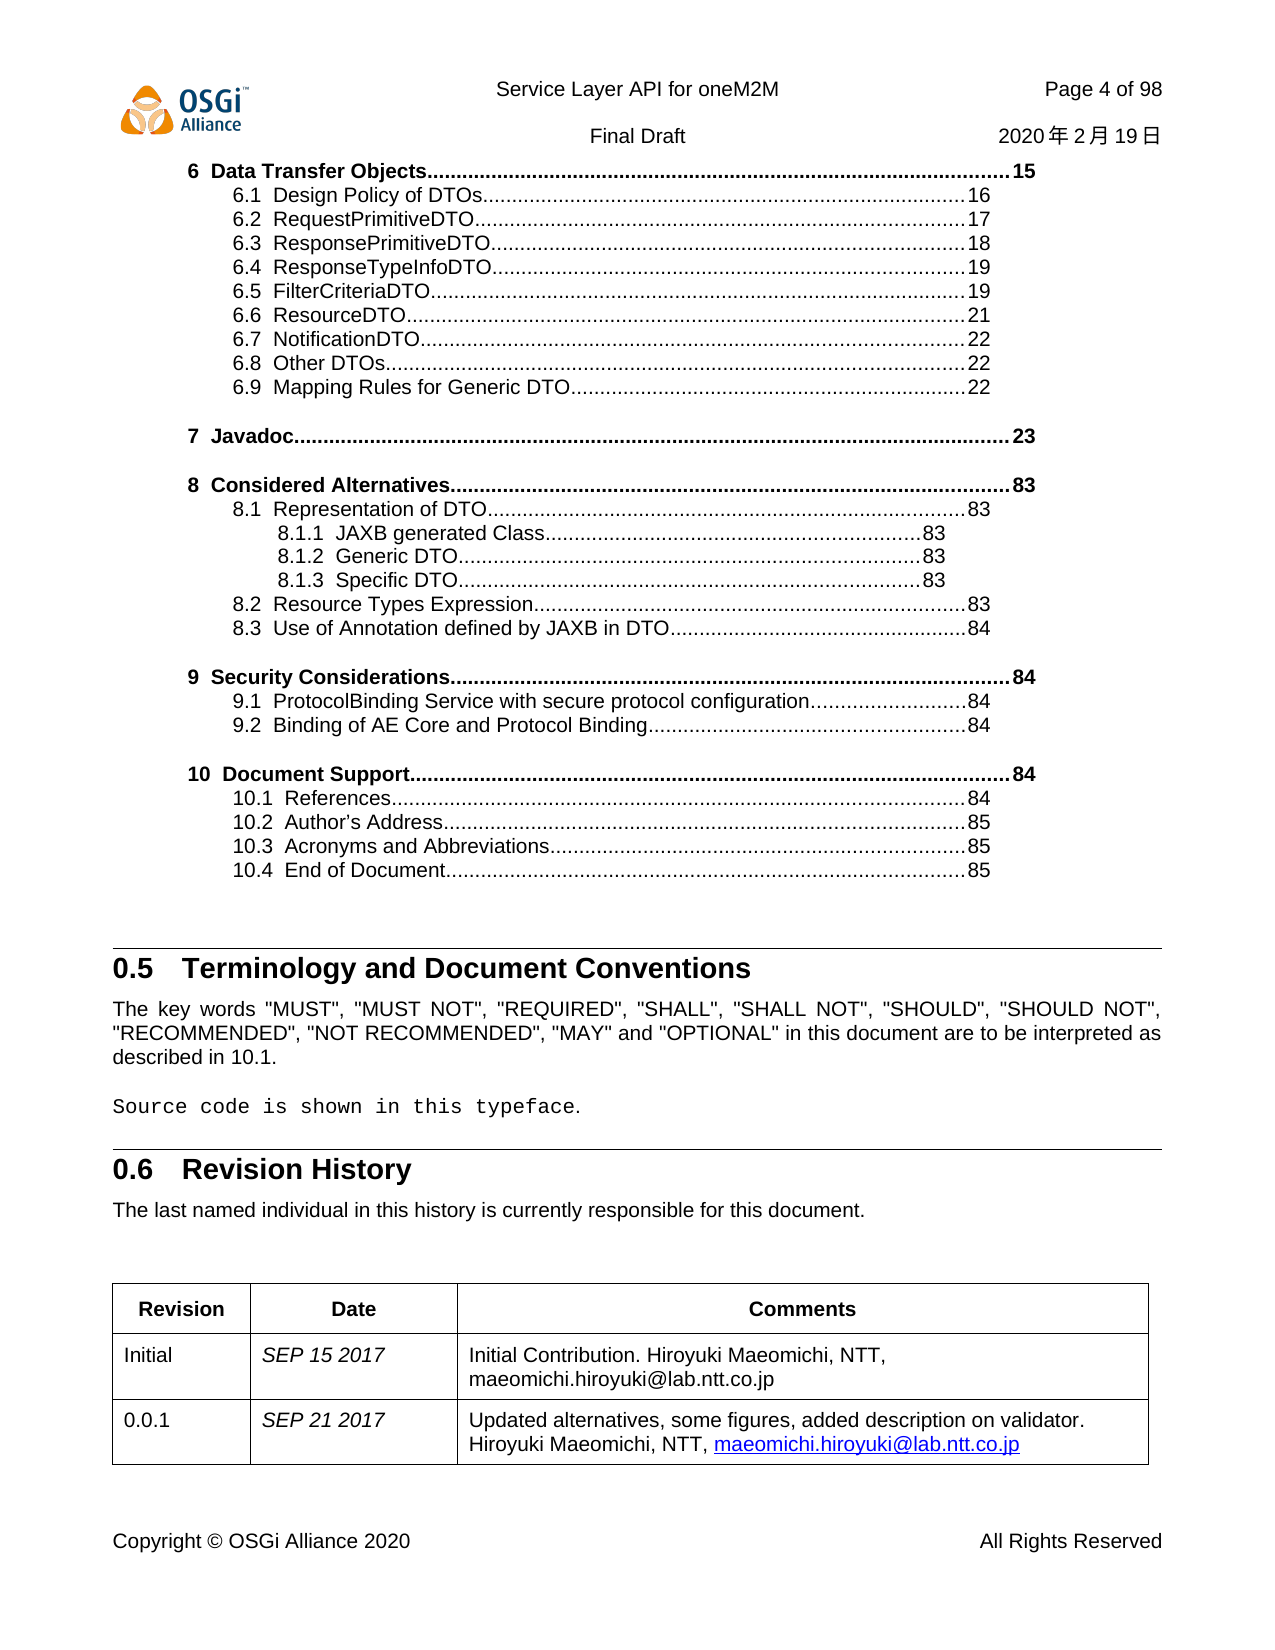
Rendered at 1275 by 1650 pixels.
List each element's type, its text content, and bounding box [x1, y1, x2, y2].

text 9 Security Considerations 84 [187, 665, 1162, 689]
text 8.2 Resource Types Expression 83 [232, 592, 1162, 616]
table_header Revision [113, 1284, 250, 1333]
text 6.3 ResponsePrimitiveDTO 18 [232, 231, 1162, 255]
text 6.2 RequestPrimitiveDTO 17 [232, 207, 1162, 231]
text The last named individual in this history is currently responsible for this document. [112, 1198, 1162, 1222]
text 8.1 Representation of DTO 83 [232, 496, 1162, 520]
text 6.6 ResourceDTO 21 [232, 303, 1162, 327]
text 8 Considered Alternatives 83 [187, 472, 1162, 496]
table_cell Updated alternatives, some figures, added description on validator. Hiroyuki Maeomichi, NTT, maeomichi.hiroyuki@lab.ntt.co.jp [458, 1400, 1148, 1464]
text 6 Data Transfer Objects 15 [187, 159, 1162, 183]
text Source code is shown in this typeface. [112, 1093, 1162, 1119]
text 9.2 Binding of AE Core and Protocol Binding 84 [232, 713, 1162, 737]
table_cell SEP 21 2017 [251, 1400, 457, 1464]
text 6.8 Other DTOs 22 [232, 351, 1162, 374]
text 10.2 Author’s Address 85 [232, 810, 1162, 834]
text 6.4 ResponseTypeInfoDTO 19 [232, 255, 1162, 279]
text 6.1 Design Policy of DTOs 16 [232, 183, 1162, 207]
subtitle Revision History [112, 1150, 1162, 1185]
text 6.7 NotificationDTO 22 [232, 327, 1162, 351]
text 8.1.2 Generic DTO 83 [277, 544, 1162, 568]
table_header Comments [458, 1284, 1148, 1333]
text 10.1 References 84 [232, 786, 1162, 810]
text 10 Document Support 84 [187, 762, 1162, 786]
text 10.3 Acronyms and Abbreviations 85 [232, 834, 1162, 858]
picture [113, 78, 257, 142]
text The key words "MUST", "MUST NOT", "REQUIRED", "SHALL", "SHALL NOT", "SHOULD", "SHOULD NOT", "RECOMMENDED", "NOT RECOMMENDED", "MAY" and "OPTIONAL" in this document are to be interpreted as described in 10.1. [112, 997, 1162, 1068]
text 6.5 FilterCriteriaDTO 19 [232, 279, 1162, 303]
table_header Date [251, 1284, 457, 1333]
text 10.4 End of Document 85 [232, 858, 1162, 882]
text 8.1.1 JAXB generated Class 83 [277, 520, 1162, 544]
text 9.1 ProtocolBinding Service with secure protocol configuration 84 [232, 689, 1162, 713]
table_cell 0.0.1 [113, 1400, 250, 1464]
text 8.3 Use of Annotation defined by JAXB in DTO 84 [232, 616, 1162, 640]
table_cell Initial [113, 1334, 250, 1399]
table_cell Initial Contribution. Hiroyuki Maeomichi, NTT, maeomichi.hiroyuki@lab.ntt.co.jp [458, 1334, 1148, 1399]
subtitle Terminology and Document Conventions [112, 949, 1162, 984]
table_cell SEP 15 2017 [251, 1334, 457, 1399]
text 6.9 Mapping Rules for Generic DTO 22 [232, 374, 1162, 398]
text 8.1.3 Specific DTO 83 [277, 568, 1162, 592]
text 7 Javadoc 23 [187, 423, 1162, 447]
